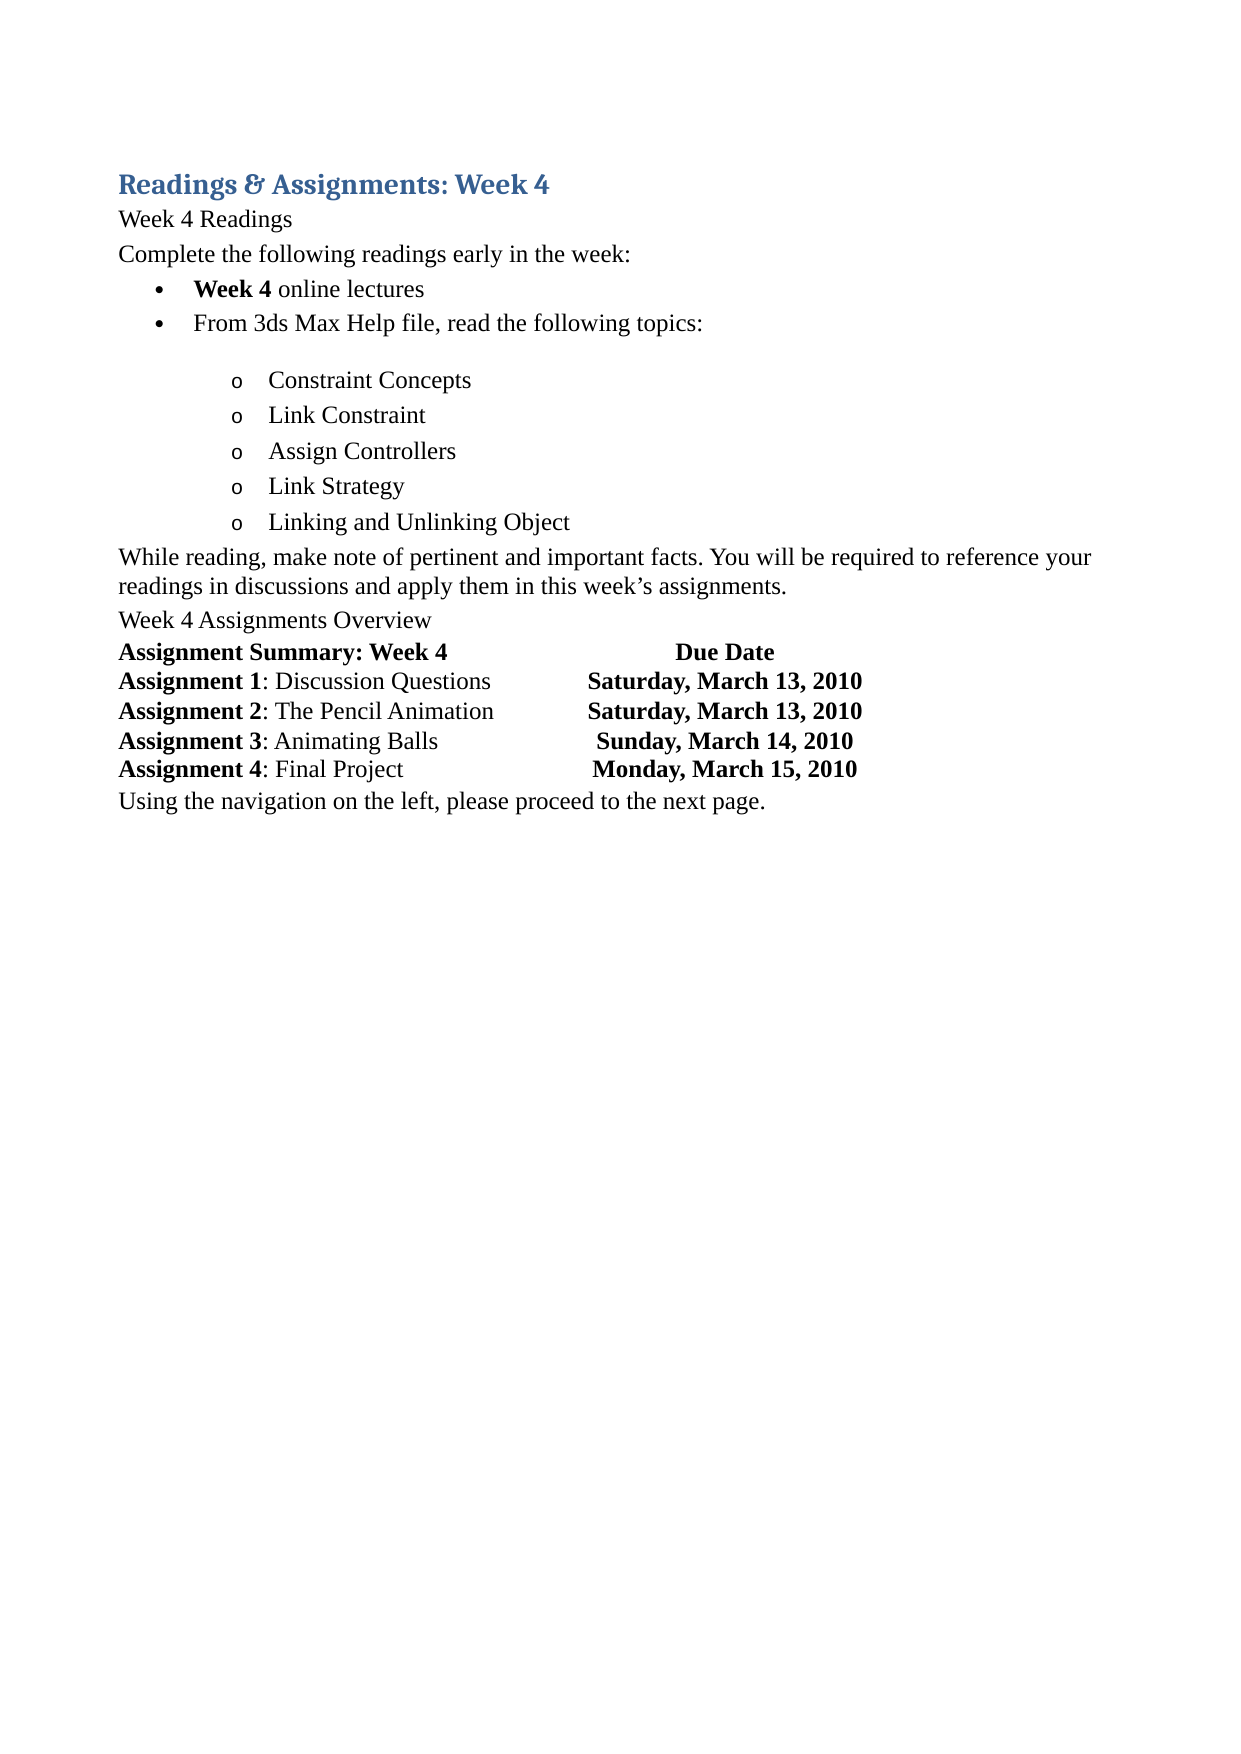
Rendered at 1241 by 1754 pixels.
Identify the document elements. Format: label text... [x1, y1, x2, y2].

table_cell Assignment 4: Final Project [118, 755, 583, 783]
text Week 4 Readings [118, 204, 1122, 233]
table_cell Assignment 1: Discussion Questions [118, 666, 583, 694]
text Complete the following readings early in the week: [118, 239, 1122, 268]
table_header Assignment Summary: Week 4 [118, 637, 583, 666]
list Linking and Unlinking Object [231, 507, 1122, 536]
table_cell Monday, March 15, 2010 [583, 755, 867, 783]
table_cell Saturday, March 13, 2010 [583, 666, 867, 694]
list Assign Controllers [231, 436, 1122, 465]
subtitle Readings & Assignments: Week 4 [118, 168, 1122, 202]
table_cell Assignment 3: Animating Balls [118, 726, 583, 754]
table_cell Assignment 2: The Pencil Animation [118, 695, 583, 726]
text While reading, make note of pertinent and important facts. You will be required to reference your readings in discussions and apply them in this week’s assignments. [118, 542, 1122, 599]
text Using the navigation on the left, please proceed to the next page. [118, 786, 1122, 815]
list Link Constraint [231, 400, 1122, 430]
table_header Due Date [583, 637, 867, 666]
list Week 4 online lectures [156, 274, 1122, 302]
list Link Strategy [231, 471, 1122, 501]
list Constraint Concepts [231, 365, 1122, 394]
table_cell Sunday, March 14, 2010 [583, 726, 867, 754]
table_cell Saturday, March 13, 2010 [583, 695, 867, 726]
list From 3ds Max Help file, read the following topics: [156, 308, 1122, 337]
text Week 4 Assignments Overview [118, 605, 1122, 634]
